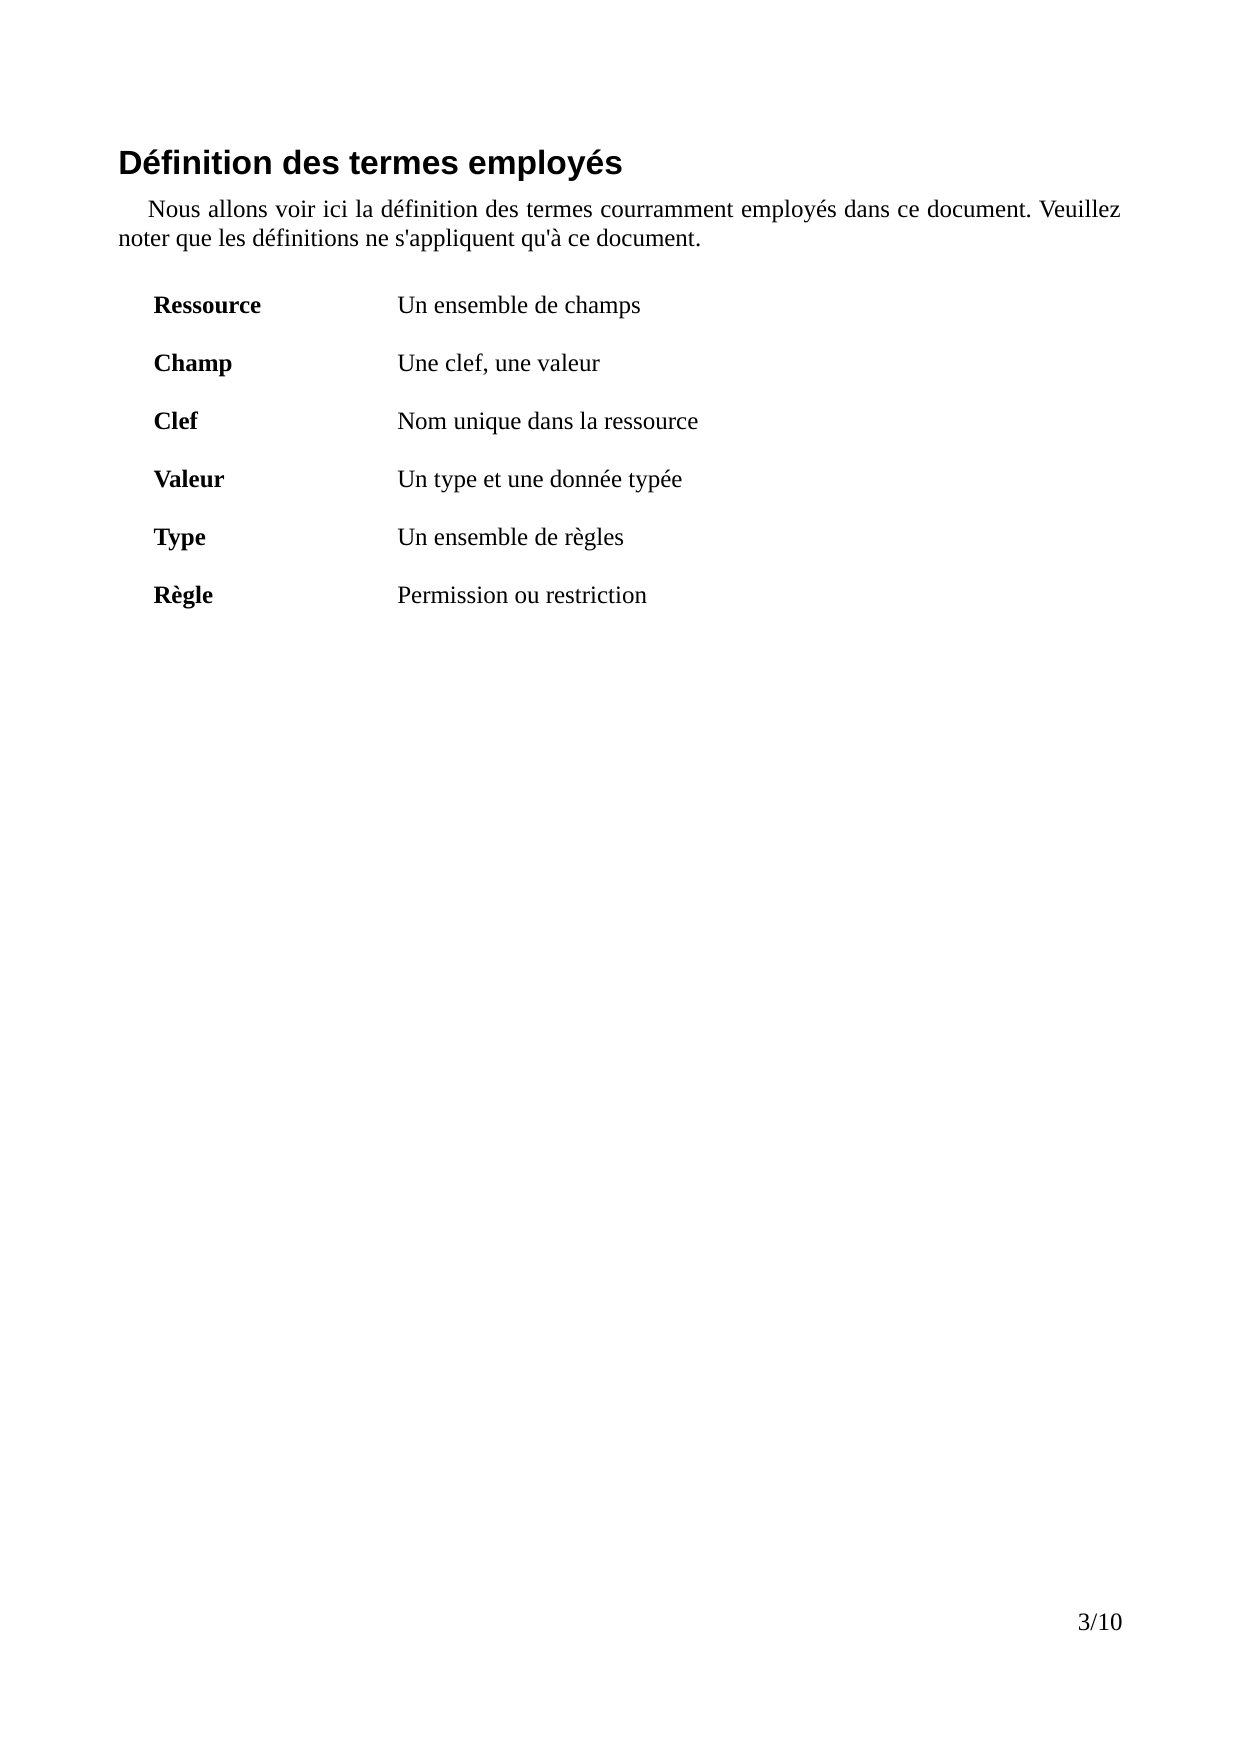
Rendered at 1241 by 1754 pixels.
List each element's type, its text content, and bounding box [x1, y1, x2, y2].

table_cell Un ensemble de règles [362, 508, 1123, 566]
table_cell Type [118, 508, 362, 566]
table_cell Nom unique dans la ressource [362, 392, 1123, 450]
table_cell Champ [118, 334, 362, 392]
table_header Ressource [118, 276, 362, 334]
text Nous allons voir ici la définition des termes courramment employés dans ce document. Veuillez noter que les définitions ne s'appliquent qu'à ce document. [118, 194, 1122, 252]
table_cell Un type et une donnée typée [362, 450, 1123, 508]
table_cell Valeur [118, 450, 362, 508]
table_cell Règle [118, 566, 362, 623]
subtitle Définition des termes employés [118, 143, 1122, 182]
table_header Un ensemble de champs [362, 276, 1123, 334]
table_cell Clef [118, 392, 362, 450]
table_cell Permission ou restriction [362, 566, 1123, 623]
table_cell Une clef, une valeur [362, 334, 1123, 392]
